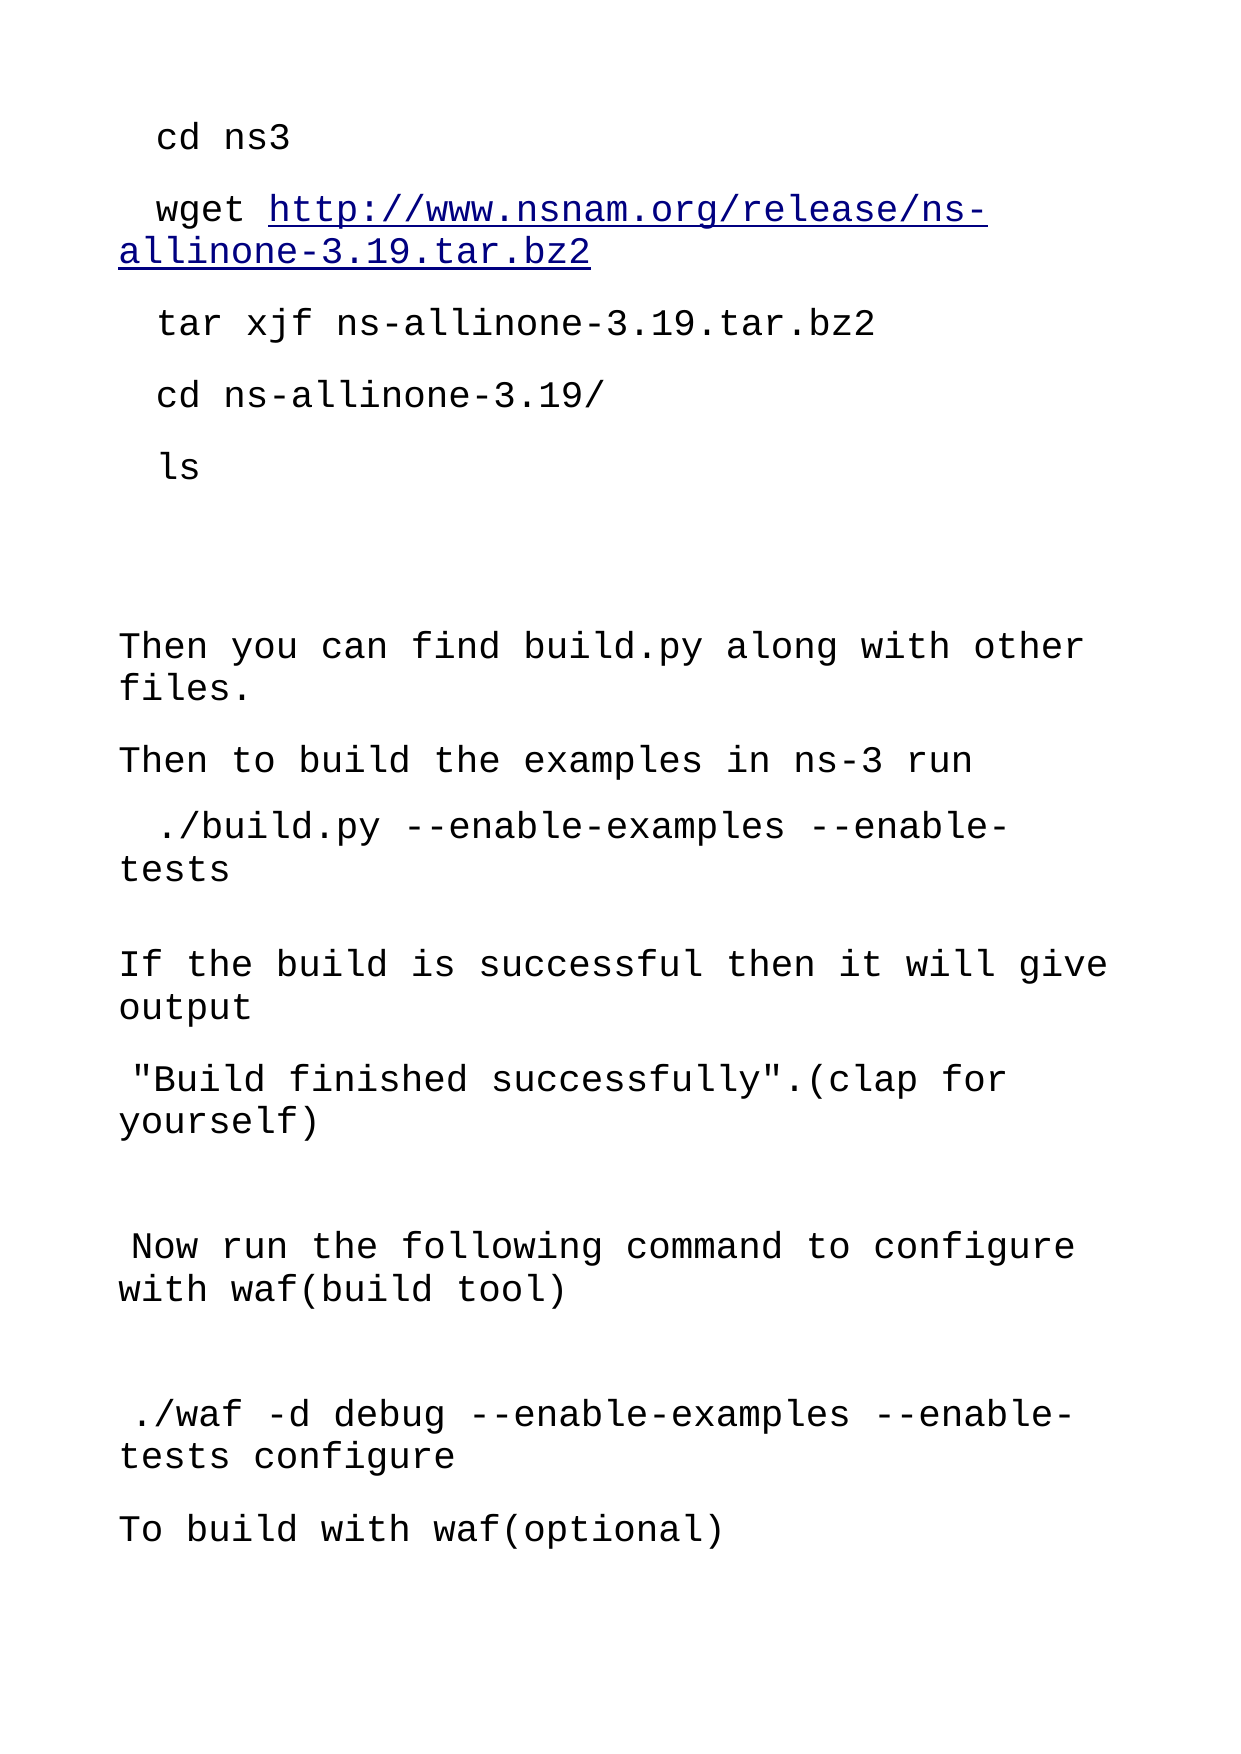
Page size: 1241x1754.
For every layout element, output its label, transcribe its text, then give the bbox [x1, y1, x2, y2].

text "Build finished successfully".(clap for yourself) [118, 1060, 1122, 1145]
text cd ns3 [118, 118, 1122, 161]
text Now run the following command to configure with waf(build tool) [118, 1228, 1122, 1313]
text Then you can find build.py along with other files. [118, 627, 1122, 712]
text wget http://www.nsnam.org/release/ns-allinone-3.19.tar.bz2 [118, 190, 1122, 275]
text To build with waf(optional) [118, 1510, 1122, 1552]
text ./waf -d debug --enable-examples --enable-tests configure [118, 1395, 1122, 1480]
text cd ns-allinone-3.19/ [118, 377, 1122, 419]
text If the build is successful then it will give output [118, 946, 1122, 1031]
text Then to build the examples in ns-3 run [118, 741, 1122, 784]
text tar xjf ns-allinone-3.19.tar.bz2 [118, 304, 1122, 347]
text ls [118, 448, 1122, 491]
text ./build.py --enable-examples --enable-tests [118, 807, 1122, 892]
